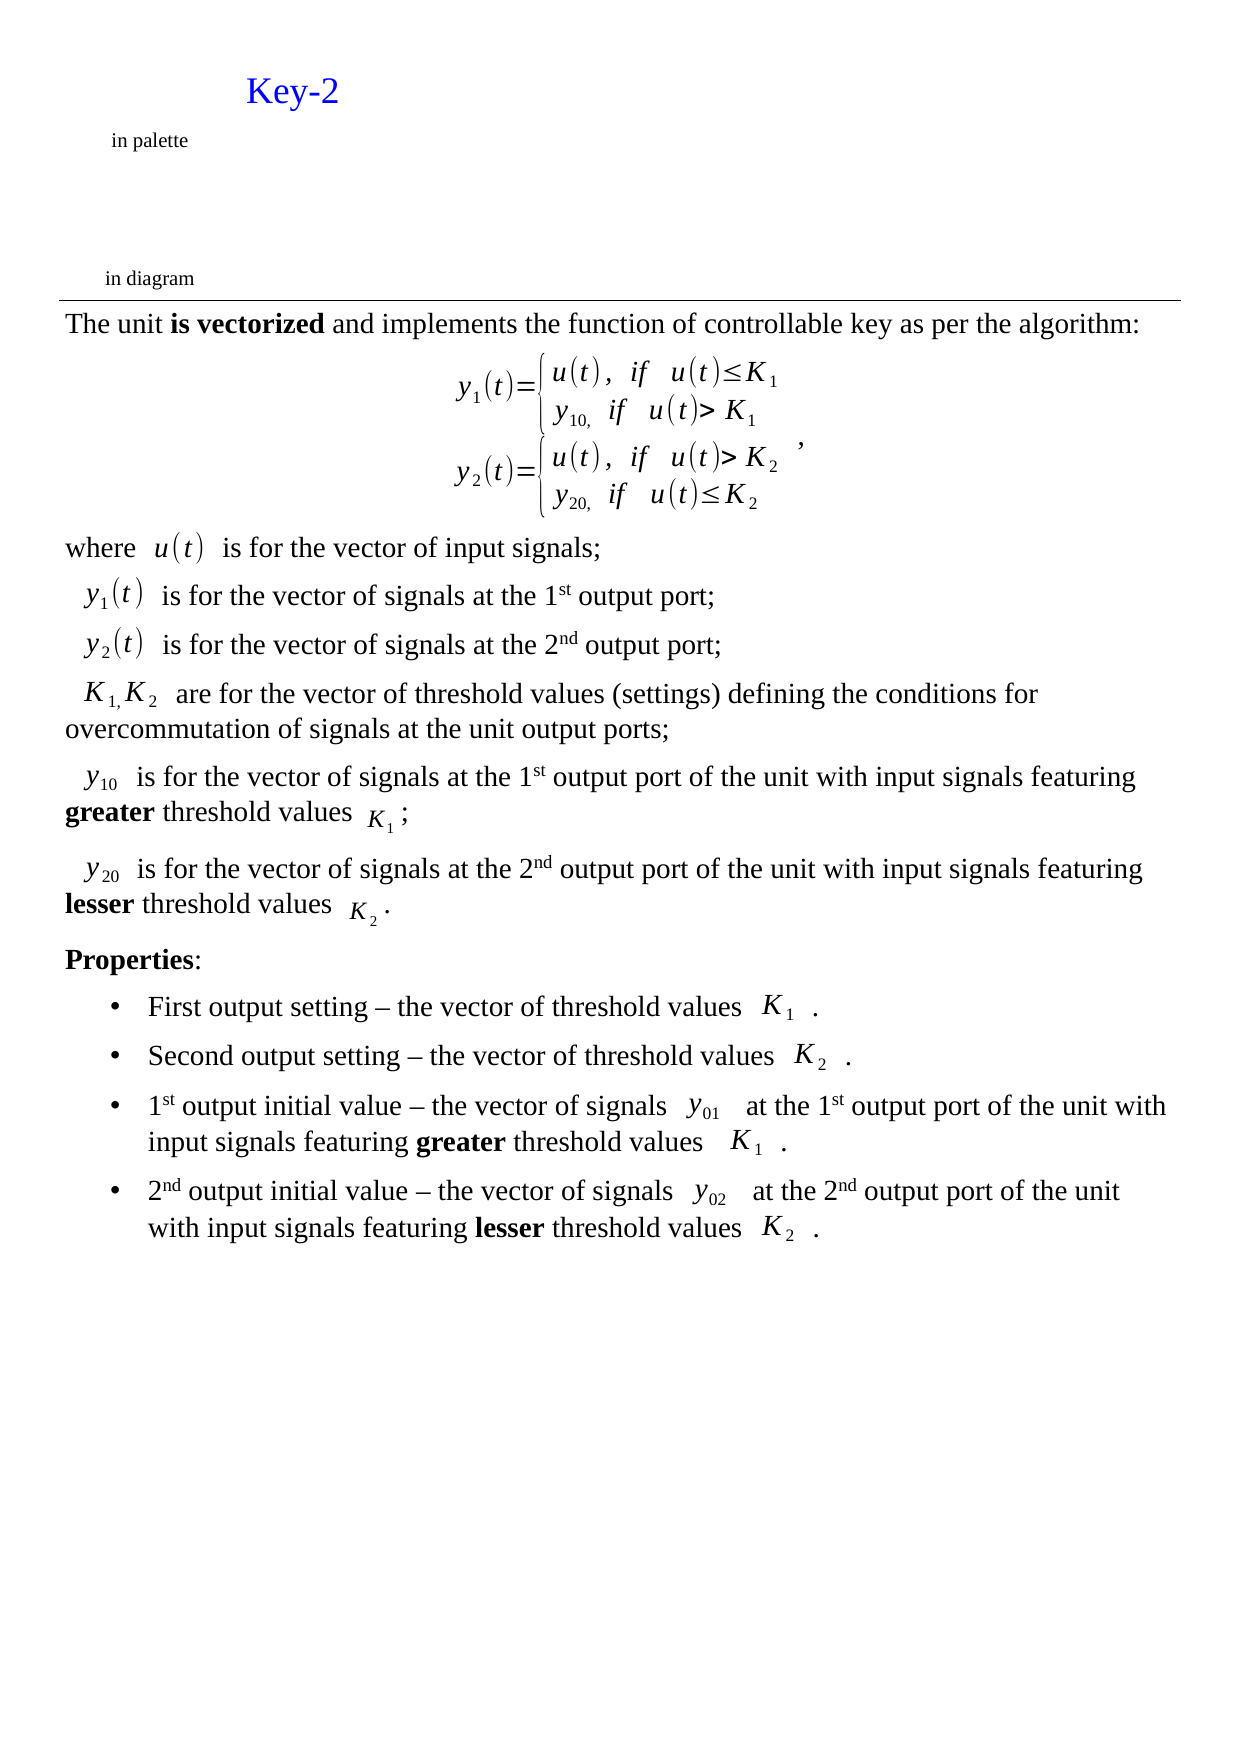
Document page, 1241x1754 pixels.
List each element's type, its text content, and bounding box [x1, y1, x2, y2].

table_header Key-2 [240, 59, 1181, 122]
table_cell [240, 162, 1181, 260]
table_cell [240, 260, 1181, 300]
table_cell in diagram [59, 260, 240, 300]
table_cell The unit is vectorized and implements the function of controllable key as per the algorithm: , whereis for the vector of input signals; is for the vector of signals at the 1st output port; is for the vector of signals at the 2nd output port; are for the vector of threshold values (settings) defining the conditions for overcommutation of signals at the unit output ports; is for the vector of signals at the 1st output port of the unit with input signals featuring greater threshold values ; is for the vector of signals at the 2nd output port of the unit with input signals featuring lesser threshold values. Properties: First output setting – the vector of threshold values. Second output setting – the vector of threshold values. 1st output initial value – the vector of signals at the 1st output port of the unit with input signals featuring greater threshold values . 2nd output initial value – the vector of signals at the 2nd output port of the unit with input signals featuring lesser threshold values. [59, 301, 1181, 1263]
table_cell [59, 162, 240, 260]
table_header [59, 59, 240, 122]
table_cell [240, 122, 1181, 162]
table_cell in palette [59, 122, 240, 162]
